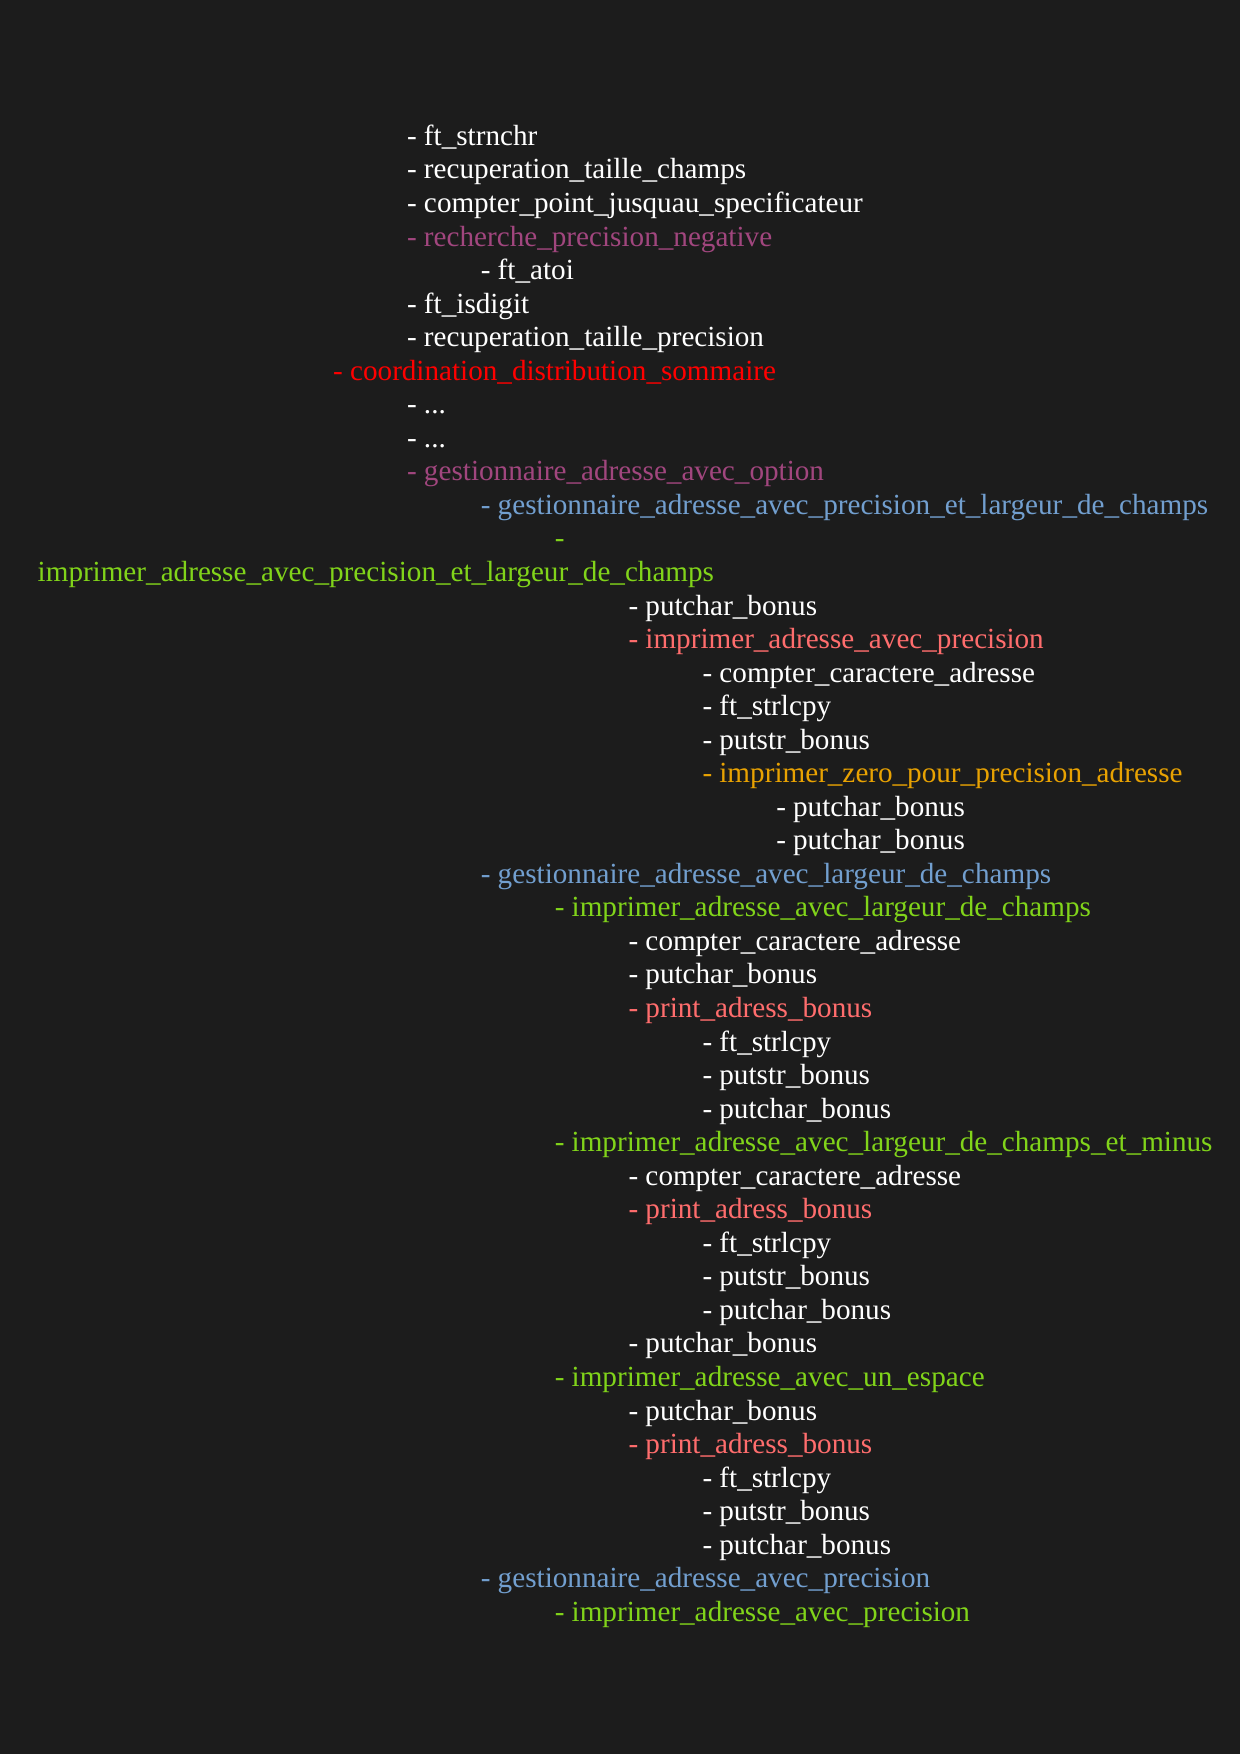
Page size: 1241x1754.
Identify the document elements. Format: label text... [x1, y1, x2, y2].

text - putchar_bonus [37, 588, 1212, 621]
text - recuperation_taille_champs [37, 152, 1212, 185]
text - imprimer_adresse_avec_precision [37, 1594, 1212, 1627]
text - ft_strlcpy [37, 688, 1212, 722]
text - gestionnaire_adresse_avec_precision_et_largeur_de_champs [37, 487, 1212, 521]
text - putstr_bonus [37, 1057, 1212, 1091]
text - ft_strlcpy [37, 1460, 1212, 1493]
text - ft_strlcpy [37, 1225, 1212, 1258]
text - putchar_bonus [37, 1326, 1212, 1359]
text - print_adress_bonus [37, 1191, 1212, 1225]
text - imprimer_adresse_avec_largeur_de_champs_et_minus [37, 1124, 1212, 1158]
text - ft_strlcpy [37, 1024, 1212, 1057]
text - imprimer_zero_pour_precision_adresse [37, 755, 1212, 789]
text - putchar_bonus [37, 789, 1212, 822]
text - ft_strnchr [37, 118, 1212, 152]
text - putchar_bonus [37, 1091, 1212, 1124]
text - ... [37, 386, 1212, 420]
text - ... [37, 420, 1212, 453]
text - putstr_bonus [37, 1258, 1212, 1292]
text - gestionnaire_adresse_avec_largeur_de_champs [37, 856, 1212, 889]
text - compter_point_jusquau_specificateur [37, 185, 1212, 219]
text - print_adress_bonus [37, 1426, 1212, 1460]
text - compter_caractere_adresse [37, 655, 1212, 688]
text - ft_atoi [37, 252, 1212, 286]
text - imprimer_adresse_avec_precision_et_largeur_de_champs [37, 521, 1212, 588]
text - recuperation_taille_precision [37, 319, 1212, 353]
text - print_adress_bonus [37, 990, 1212, 1024]
text - putstr_bonus [37, 1493, 1212, 1527]
text - putchar_bonus [37, 822, 1212, 856]
text - putchar_bonus [37, 1393, 1212, 1426]
text - gestionnaire_adresse_avec_option [37, 453, 1212, 487]
text - putstr_bonus [37, 722, 1212, 755]
text - imprimer_adresse_avec_largeur_de_champs [37, 889, 1212, 923]
text - putchar_bonus [37, 1527, 1212, 1560]
text - imprimer_adresse_avec_precision [37, 621, 1212, 655]
text - coordination_distribution_sommaire [37, 353, 1212, 386]
text - recherche_precision_negative [37, 219, 1212, 252]
text - putchar_bonus [37, 1292, 1212, 1326]
text - imprimer_adresse_avec_un_espace [37, 1359, 1212, 1393]
text - putchar_bonus [37, 957, 1212, 990]
text - gestionnaire_adresse_avec_precision [37, 1560, 1212, 1594]
text - compter_caractere_adresse [37, 923, 1212, 957]
text - ft_isdigit [37, 286, 1212, 319]
text - compter_caractere_adresse [37, 1158, 1212, 1191]
